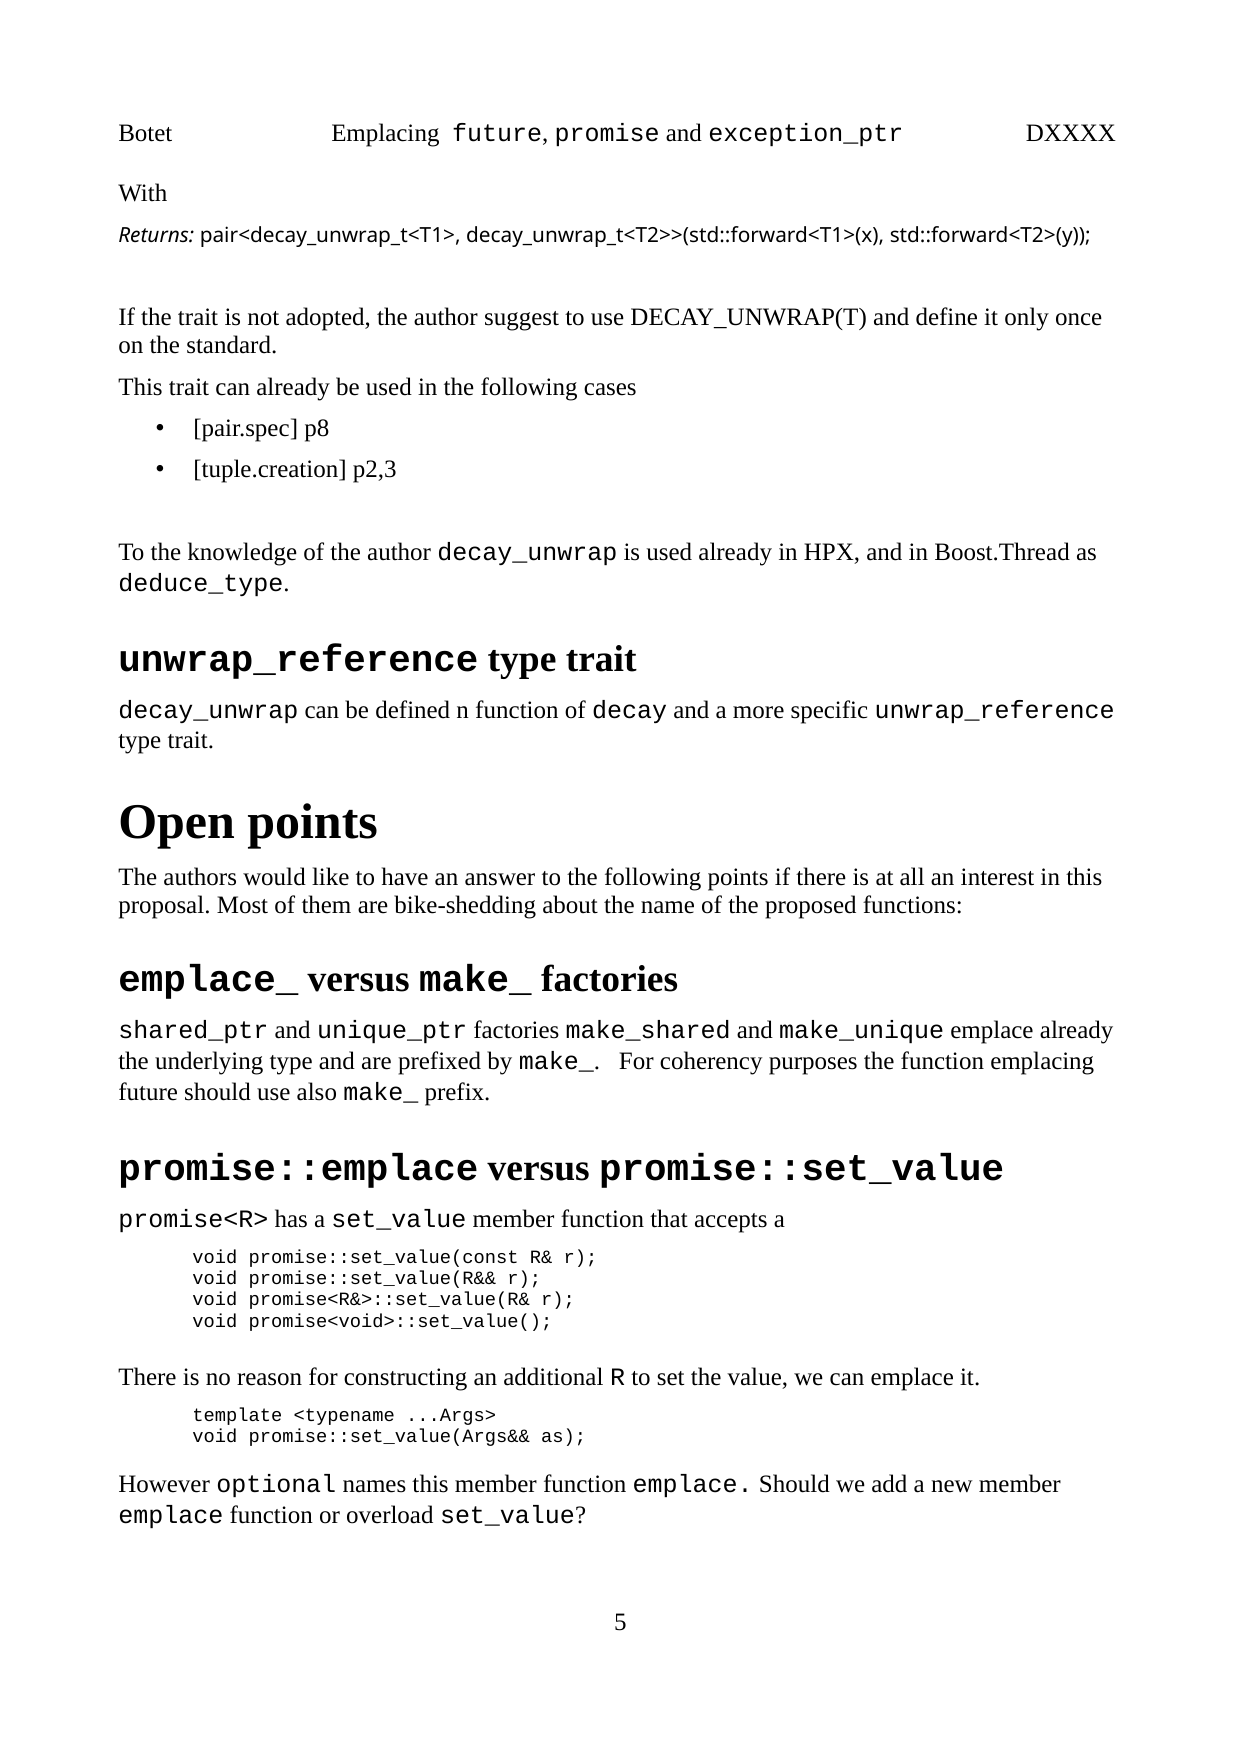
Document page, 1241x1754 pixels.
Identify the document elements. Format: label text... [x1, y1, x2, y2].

text void promise::set_value(Args&& as); [192, 1427, 1122, 1448]
text void promise<R&>::set_value(R& r); [192, 1290, 1122, 1311]
text However optional names this member function emplace. Should we add a new member emplace function or overload set_value? [118, 1469, 1122, 1531]
text Returns: pair<decay_unwrap_t<T1>, decay_unwrap_t<T2>>(std::forward<T1>(x), std::forward<T2>(y)); [118, 220, 1122, 248]
subtitle Open points [118, 792, 1122, 849]
subtitle promise::emplace versus promise::set_value [118, 1146, 1122, 1192]
text The authors would like to have an answer to the following points if there is at all an interest in this proposal. Most of them are bike-shedding about the name of the proposed functions: [118, 862, 1122, 919]
list [tuple.creation] p2,3 [156, 454, 1122, 483]
text template <typename ...Args> [192, 1406, 1122, 1427]
text void promise::set_value(const R& r); [192, 1248, 1122, 1269]
text With [118, 178, 1122, 207]
text There is no reason for constructing an additional R to set the value, we can emplace it. [118, 1362, 1122, 1393]
subtitle unwrap_reference type trait [118, 636, 1122, 682]
subtitle emplace_ versus make_ factories [118, 957, 1122, 1003]
text If the trait is not adopted, the author suggest to use DECAY_UNWRAP(T) and define it only once on the standard. [118, 302, 1122, 359]
text decay_unwrap can be defined n function of decay and a more specific unwrap_reference type trait. [118, 695, 1122, 754]
text To the knowledge of the author decay_unwrap is used already in HPX, and in Boost.Thread as deduce_type. [118, 537, 1122, 598]
text promise<R> has a set_value member function that accepts a [118, 1204, 1122, 1235]
text void promise::set_value(R&& r); [192, 1269, 1122, 1290]
text shared_ptr and unique_ptr factories make_shared and make_unique emplace already the underlying type and are prefixed by make_. For coherency purposes the function emplacing future should use also make_ prefix. [118, 1016, 1122, 1108]
text This trait can already be used in the following cases [118, 372, 1122, 401]
list [pair.spec] p8 [156, 413, 1122, 442]
text void promise<void>::set_value(); [192, 1311, 1122, 1333]
